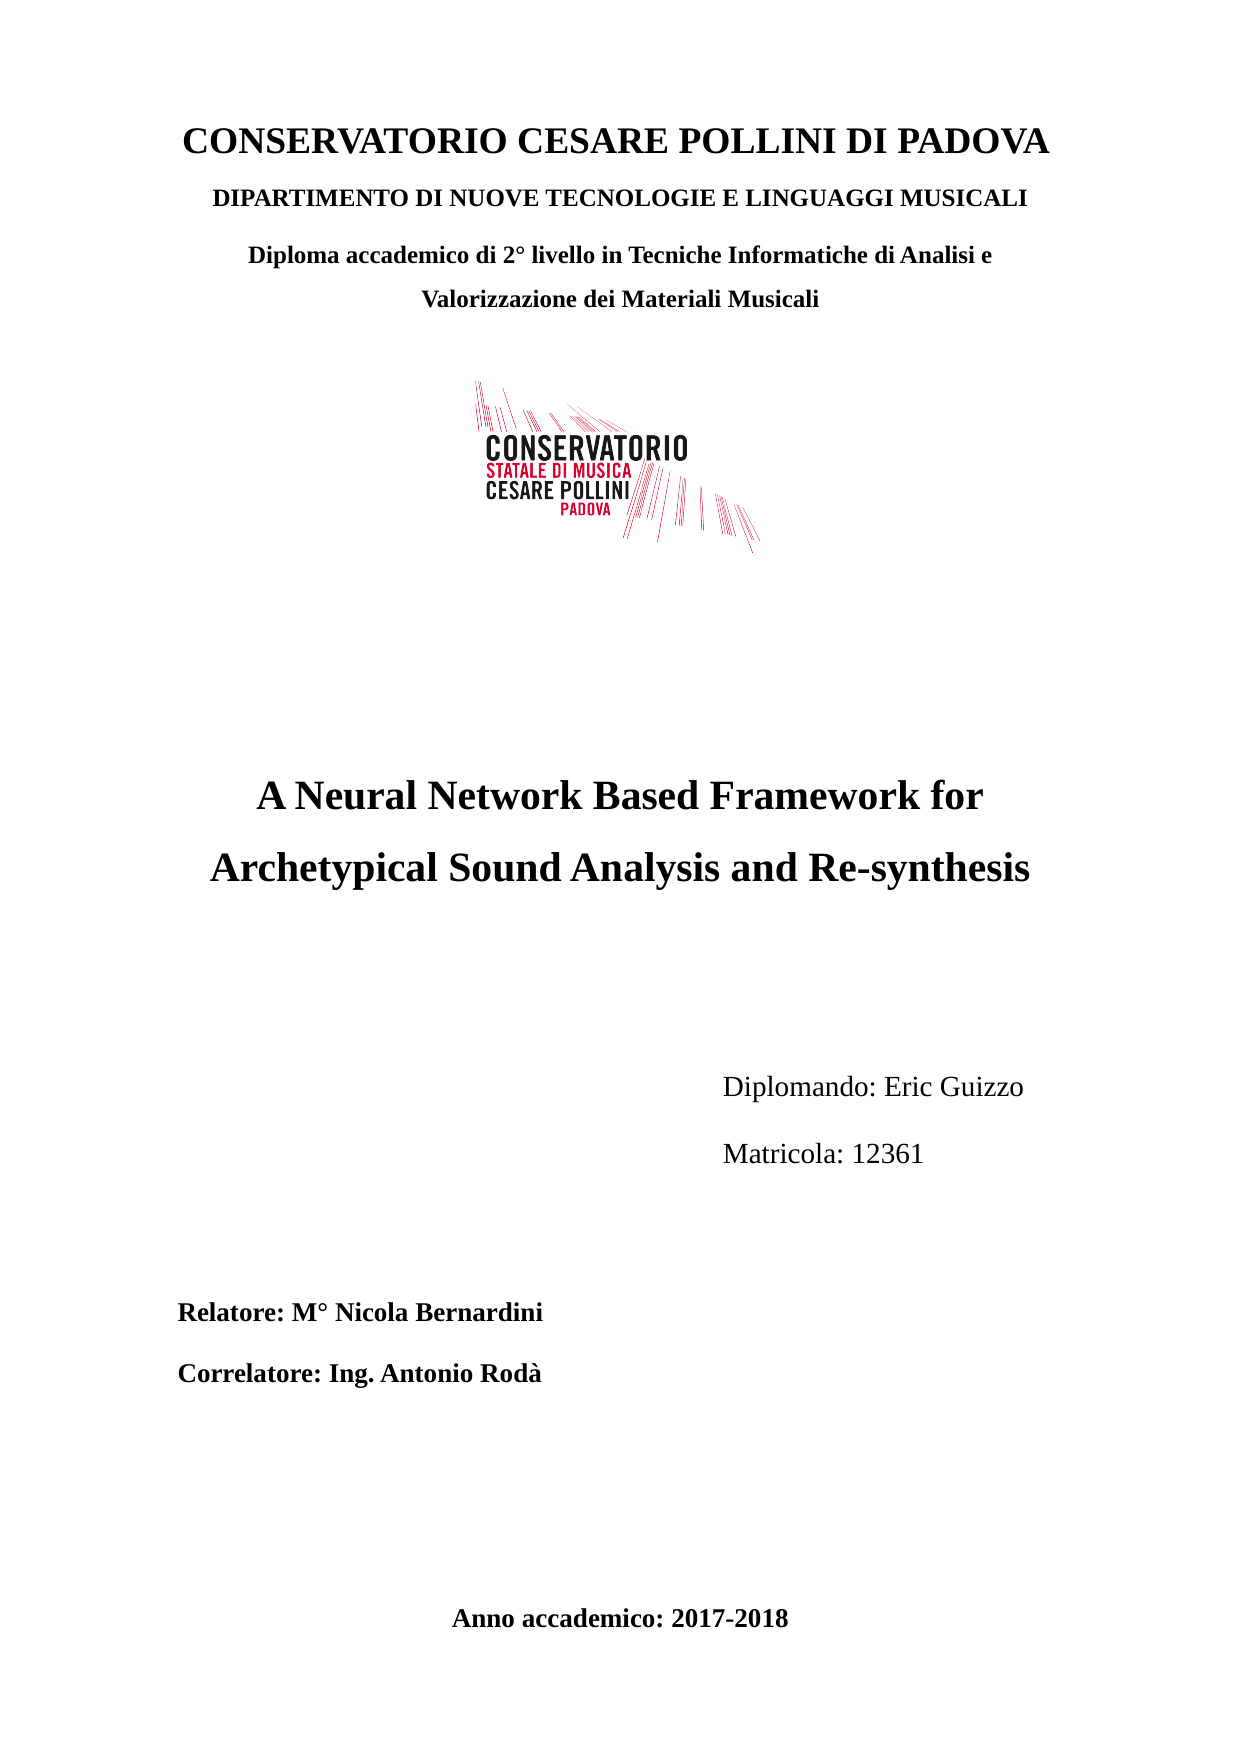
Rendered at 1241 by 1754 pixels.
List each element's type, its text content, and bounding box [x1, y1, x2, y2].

text DIPARTIMENTO DI NUOVE TECNOLOGIE E LINGUAGGI MUSICALI [177, 183, 1063, 212]
text Diploma accademico di 2° livello in Tecniche Informatiche di Analisi e Valorizzazione dei Materiali Musicali [177, 241, 1063, 312]
picture [475, 375, 765, 561]
text A Neural Network Based Framework for Archetypical Sound Analysis and Re-synthesis [177, 770, 1063, 890]
text Anno accademico: 2017-2018 [177, 1602, 1063, 1633]
text CONSERVATORIO CESARE POLLINI DI PADOVA [177, 118, 1063, 161]
text Correlatore: Ing. Antonio Rodà [177, 1357, 1063, 1388]
text Relatore: M° Nicola Bernardini [177, 1296, 1063, 1327]
